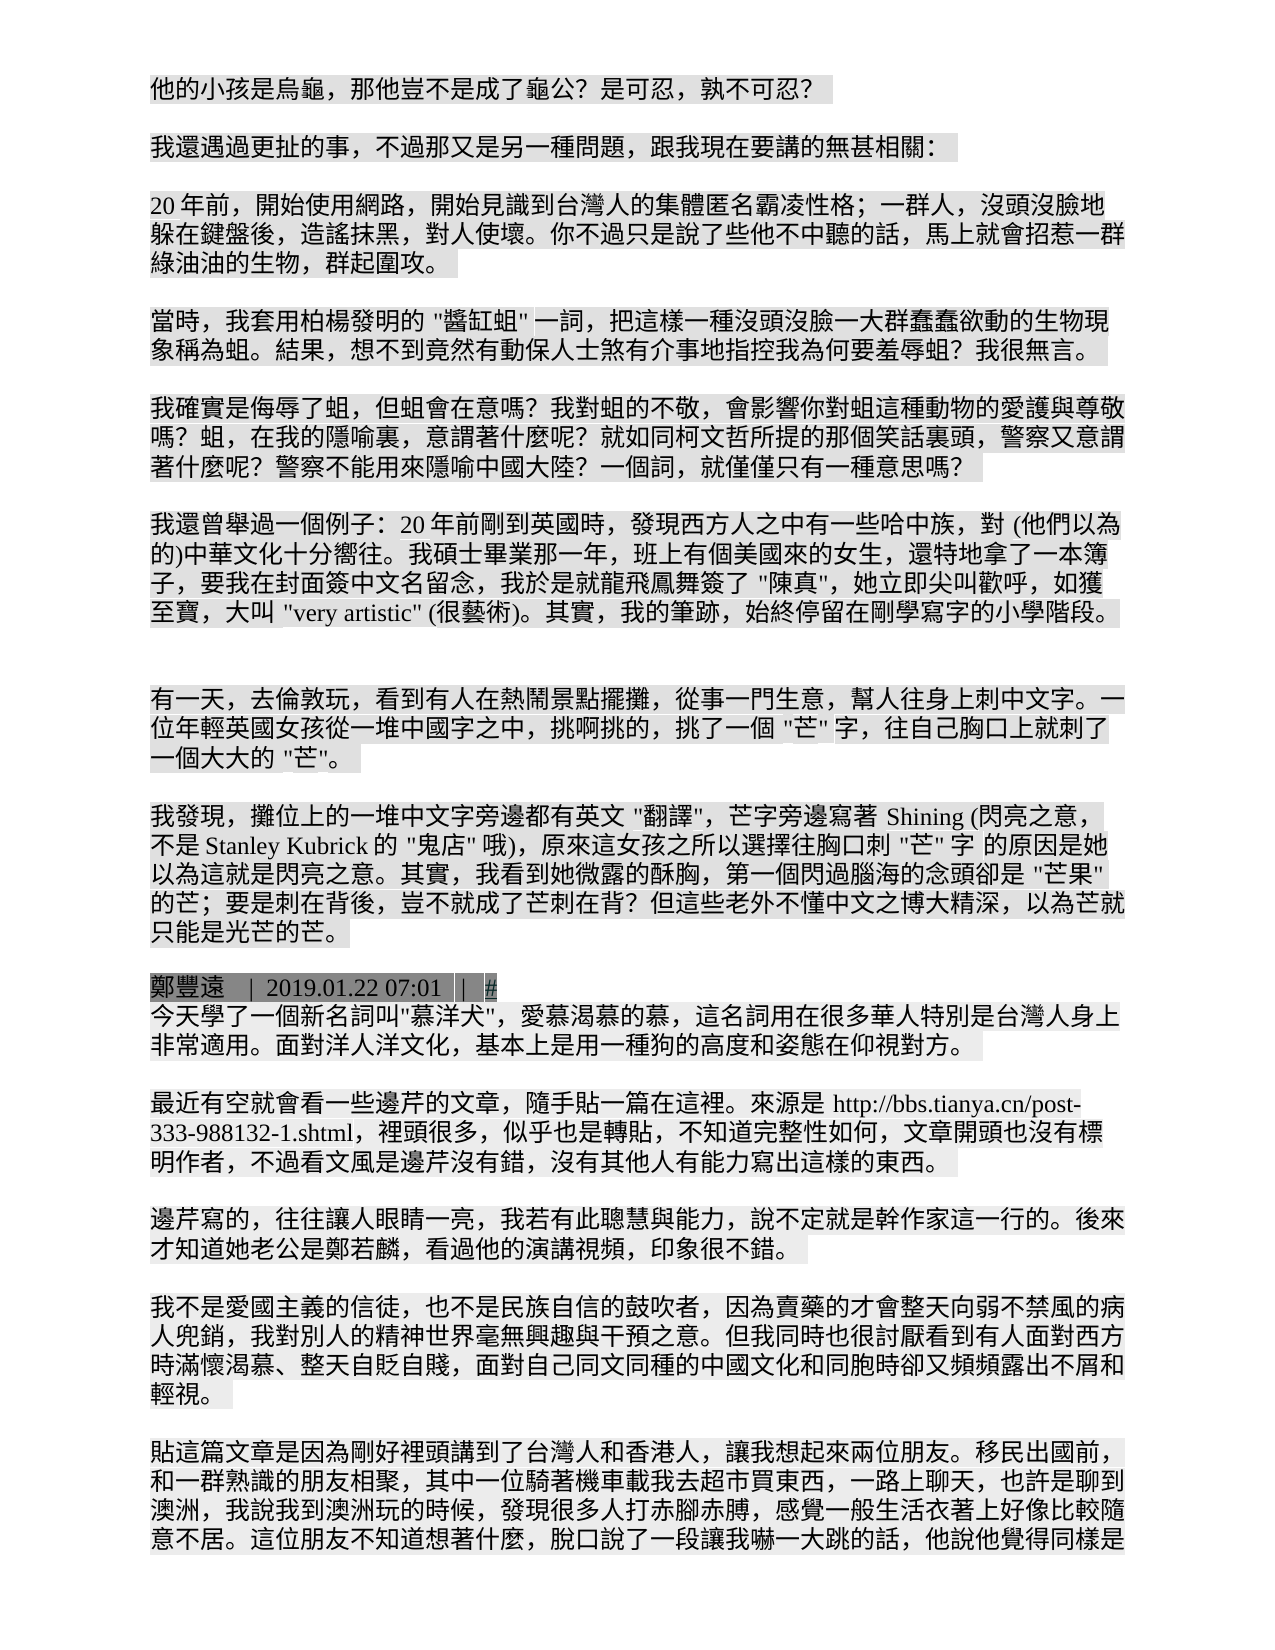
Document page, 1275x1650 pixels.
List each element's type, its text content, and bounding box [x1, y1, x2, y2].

text 他的小孩是烏龜，那他豈不是成了龜公？是可忍，孰不可忍？ 我還遇過更扯的事，不過那又是另一種問題，跟我現在要講的無甚相關： 20年前，開始使用網路，開始見識到台灣人的集體匿名霸凌性格；一群人，沒頭沒臉地躲在鍵盤後，造謠抹黑，對人使壞。你不過只是說了些他不中聽的話，馬上就會招惹一群綠油油的生物，群起圍攻。 當時，我套用柏楊發明的 "醬缸蛆" 一詞，把這樣一種沒頭沒臉一大群蠢蠢欲動的生物現象稱為蛆。結果，想不到竟然有動保人士煞有介事地指控我為何要羞辱蛆？我很無言。 我確實是侮辱了蛆，但蛆會在意嗎？我對蛆的不敬，會影響你對蛆這種動物的愛護與尊敬嗎？蛆，在我的隱喻裏，意謂著什麼呢？就如同柯文哲所提的那個笑話裏頭，警察又意謂著什麼呢？警察不能用來隱喻中國大陸？一個詞，就僅僅只有一種意思嗎？ 我還曾舉過一個例子：20年前剛到英國時，發現西方人之中有一些哈中族，對 (他們以為的)中華文化十分嚮往。我碩士畢業那一年，班上有個美國來的女生，還特地拿了一本簿子，要我在封面簽中文名留念，我於是就龍飛鳳舞簽了 "陳真"，她立即尖叫歡呼，如獲至寶，大叫 "very artistic" (很藝術)。其實，我的筆跡，始終停留在剛學寫字的小學階段。 有一天，去倫敦玩，看到有人在熱鬧景點擺攤，從事一門生意，幫人往身上刺中文字。一位年輕英國女孩從一堆中國字之中，挑啊挑的，挑了一個 "芒" 字，往自己胸口上就刺了一個大大的 "芒"。 我發現，攤位上的一堆中文字旁邊都有英文 "翻譯"，芒字旁邊寫著 Shining (閃亮之意，不是Stanley Kubrick的 "鬼店" 哦)，原來這女孩之所以選擇往胸口刺 "芒" 字 的原因是她以為這就是閃亮之意。其實，我看到她微露的酥胸，第一個閃過腦海的念頭卻是 "芒果" 的芒；要是刺在背後，豈不就成了芒刺在背？但這些老外不懂中文之博大精深，以為芒就只能是光芒的芒。 [150, 75, 1125, 948]
text 今天學了一個新名詞叫"慕洋犬"，愛慕渴慕的慕，這名詞用在很多華人特別是台灣人身上非常適用。面對洋人洋文化，基本上是用一種狗的高度和姿態在仰視對方。 最近有空就會看一些邊芹的文章，隨手貼一篇在這裡。來源是 http://bbs.tianya.cn/post-333-988132-1.shtml，裡頭很多，似乎也是轉貼，不知道完整性如何，文章開頭也沒有標明作者，不過看文風是邊芹沒有錯，沒有其他人有能力寫出這樣的東西。 邊芹寫的，往往讓人眼睛一亮，我若有此聰慧與能力，說不定就是幹作家這一行的。後來才知道她老公是鄭若麟，看過他的演講視頻，印象很不錯。 我不是愛國主義的信徒，也不是民族自信的鼓吹者，因為賣藥的才會整天向弱不禁風的病人兜銷，我對別人的精神世界毫無興趣與干預之意。但我同時也很討厭看到有人面對西方時滿懷渴慕、整天自貶自賤，面對自己同文同種的中國文化和同胞時卻又頻頻露出不屑和輕視。 貼這篇文章是因為剛好裡頭講到了台灣人和香港人，讓我想起來兩位朋友。移民出國前，和一群熟識的朋友相聚，其中一位騎著機車載我去超市買東西，一路上聊天，也許是聊到澳洲，我說我到澳洲玩的時候，發現很多人打赤腳赤膊，感覺一般生活衣著上好像比較隨意不居。這位朋友不知道想著什麼，脫口說了一段讓我嚇一大跳的話，他說他覺得同樣是穿著邋遢，一個人如果是東南亞或華人，給人感覺就很髒很噁心，但如果是白人，不知道為什麼就感覺很高貴很瀟灑。我當時坐在後座聽了有點天旋地轉的感覺，差點沒從機車上掉下來，一下子完全不知道該怎麼搭腔。我這朋友可不是無知單純的鄉民，而是遊歷過世界各國，懂得兩種外語的人。我當時馬上陷入了一種無奈和痛苦，那時心裡想的是，原來這樣一個多年的朋友竟然是個”種族主義者”，我應該痛罵他一頓呢? 還是應該和他絕交呢? 接下來兩年，我心裡一直對他懷著這樣的痛苦的感覺，只是他並不曉得。後來這感覺淡了，並不是我釋懷了，而是我才慢慢發現，他並沒有特別壞，也不是一個特例。應該說放眼望去有多少人不是這樣呢? 他只是很老實不設防地把心裡話說出來罷了。 來澳後認識了不少人，其中一對朋友，男的韓國人，女的香港人，初次見面，大家當然都講英文，我憑藉著自己對語言的感覺，很快發現女方似乎不是英文母語，但很有意把英文講得字正腔圓。把話講好固然很重要，但我從她身上感覺到一種宣示意味 (因為多數中國同胞第一次見面都會用中文問候幾句，即便有旁人在)。後來男的去上廁所，我就故意問她那妳講中文嗎? 她有點不耐煩地用英文回答說講啊，說家裡講廣東話，普通話也懂，但她很不喜歡講，因為”覺得中國人講話很吵很討厭” (奇怪我只是問她講不講中文而已，又沒問她對中國或中國人的看法，她自己就馬上延伸出了這個極其強烈的宣告)。 我和這對朋友認識了兩年了，至今仍然沒有成功和她講上一句中文。 說這些沒有低貶任何人的意思，更非對朋友不滿，因為如果要用思想的品質來作為交友標準，那一個人恐怕就得孤獨一生了。 阿遠 ----------------------------------------------------- 一條精神軌道上的模仿和接力——兼論“中國人缺什麼”（下） 在彼此陌路人的現代社會，遵守公共行為規則是讓這個無情世界尚能忍受的底線，要做到這一點須克制小小的自私自利，自我意識強的人擅於遮掩，弱的人不加掩飾，因為自我意識與本能自利不是一回事，而是意識到自我與所處環境的關係，也就是說自我意識與屬性意識是連在一起的，否則只是本能的自利。 而傳統社會是不培養人的自我意識的，它靠束縛個體的欲望抑制本能的自利。自我意識是現代自由觀念的產物，有點像給你開一扇窗戶，同時門必須反鎖。沒有自我意識無真正意義上的自由，或者說那種“自由”不過是低等的自私自利。自我意識是自由的頭道菜，沒有這份舌尖，自由的筵席是無福消受的。 傳統社會不強化自我意識，是因為那玩藝一產生，人的本真就消失了。這種東西必須在西方長期生活才能看清，現代人的自我意識是以本真換取的，並不是免費的。已經獲取現代人集體優越感的社會，是以鄙夷本真為起點的，時常將本真當作愚昧像潑髒水一樣連同裡面的嬰兒一起扔掉。早在十九世紀末，已經過渡到陌路人社會的西方人，帶著他們已被馴化出的集體優越感，來到未經馴化的“東方”，在蔑視一舉一動都與他們不同、尤其缺乏自我意識的土著之時，也意識到對方身上的本真自己是完全、永遠地失去了。 記得數年前我偶然落到法國電視臺的一個娛樂節目上，因為涉及中國就看下去了。節目叫《北京快車》，就是挑幾對法國中青年男女，把他們空降到一個陌生國度，讓他們身上分文不帶，辦一件事或完成一段旅程。節目的目的一是看法國人到什麼都不懂（包括語言）的他世界怎麼應對困難（沒錢更加劇了生存困境），二是看這個陌生國度的人對需要幫助又不能付錢的外國人什麼態度（在法國，類似思路的電視節目不少，特別喜歡享受“東方”的大度）。他們在中國大陸跑了不少地方，有現代化的城市也有貧困的鄉村，無論在北京還是在僻塞的鄉鎮，他們不花一分錢找吃、住、行都遇到了願意相助的人，未有一次餓肚子或露宿星空，儘管相遇的中國人很少對陌生人面帶微笑（未經私行為與公共行為分離的馴化，而非本質惡劣）。尤其在窮鄉僻壤，窮得掉渣的一群人真相信他們身上分文沒有（其實他們身上備了以應萬一的錢），每人拿出自己身上的所有，湊了一筆錢給他們。而他們不但繼續裝作沒錢，還對這群中國土人不懂得給他人留有私秘空間、圍觀和跟著他們感到厭煩。這個節目的下一集到了香港，土人的毛病全都沒有了，土人的好處也就沒有了，沒有人圍觀更沒有跟著他們，根本就沒人理他們，吃、住、行免費是找不到的，唯一請他們吃了頓飯的還是位來自大陸的商人（我從口音聽出來），夜晚他們只能露宿街頭。 吃透了西方社會的風度禮節外殼及薄情寡義內核的人，再回頭看那個還存有一些本真的“東方”社會，會對那些因缺乏自我意識而隨時隨地露出小我的人群抱有一份寬容，並且也知道改掉這些毛病取而代之的將是什麼，並不是從理想到理想的。幾個月前我在國內某機場排隊辦登機手續，隊伍長長的，但視窗多，辦得不算慢，排的人秩序井然。這時我看到一個鄉下老人大包小件地從隊伍邊上走過，旁若無人直奔隊頭。我一把拉住他，告訴他人人都在排隊，從邊上走到前面是不行的。我從他不好意思的憨笑及馬上退後看，他這時才明白排進這個陌生人的隊伍是必須遵守的規則。現在經常在公共場合一遇不順大鬧特鬧的人，並非這些尚浸在傳統社會的所謂土人，而是滿腦子“權利”浮藻的城市大小暴發戶，屬於沒有自我意識消化不了自由的殘障兒。 我後來在候機廳又碰到一個農人旅行團，像是集體去什麼地方玩，他們在相對安靜的候機廳裡紮堆打牌，就像在自己家裡玩一樣，毫不掩飾地大聲說笑。我上前提醒他們這是公共場所，他們沒有不高興，馬上就放低聲音了，但過了一會又忘了。我從這些尚未走出傳統社會的農人身上並未看到絕對的自私自利及不可救藥，而是未經馴化。 我發覺這兩件事有一個共同特點，就是當事人均憑本能和習慣理解和處理自我與外部世界的關係，不懂現代社會在所有連通的外表下自我與外界是隔絕的，因為不懂這層隔絕，也就不明白彼此隔絕的個體靠什麼東西維繫在一起，這時的“一起”就是公共場合的統一規範。認識到這一點，你再審視西人便會發覺他們在外的一舉一動、一顰一笑都是把握分寸的，連瀟灑無羈都由內心導演，無意識的任性要遠遠少於“東方”人，所有的努力都意在保持隔絕。他們自己社會有這種保險暗鎖，再在“禁閉室”裡噴灑自由香精裝點，卻把香精推銷給毫無保險暗鎖的“東方”，讓香一熏便陷入亂世的人們自賤到底。 傳統社會的本真除了來自自我意識弱，還緣於人並不需要具備兩套行為：私行為與公共行為，那時一個人一生行為都不必在陌生世界中完成，時常生命平方不超出數公里。將私行為與公共行為截然分開，是工業化、城市化、市民化的結果，需要一兩代以上的市民生活，更需要意識到這一點的上層建築有意馴化。 讀到這裡，我們已明白中國文人們豔羨了上百年、並痛恨自己貧而莫有的東西實際是什麼，並大致知道了獲取的路徑，下面我們就來看看這兩個西學寶典裡的真傳，除了為現代自由社會奠基，還有另一面，在早有宗教排他傳統的西方，統治集團利用被悉心強化了的自我意識和集體優越感兩百年來對他文明實施了致命打擊。 集體優越感對內是個好東西對外則未必，長居西方的“東方”人初嘗風度禮節外殼後，漸漸地會嘗到其苦澀的內核，即集體優越感與對外的狹窄性和攻擊性時常成正比，可謂水漲船高。嘗透的人甚至會出現逆反心理，覺得與其受這種轉著彎的壞，還不如與直接壞的人在一起，不但壞的程度不一樣，受創的程度也小。如果說自我意識是現代“個體自由”社會必不可少的內在平衡，當它凝縮成集體優越感對外則成了一把利刀，在沒有深厚文化傳統的西方（因宗教信仰造成歷史的斷代），經營集體優越感除了用維護公共行為標準這一隻腳，還靠製造認同和排斥、確立外部對立面這另一隻腳。這種優越感有別于自古先進文明對後進文明的天然優越感，它不是保守型的而是進攻型的，是專門針對對立面設計的一條踩踏的精神軌道，是與征服世界相輔相成的導演世界的一部分。這條軌道隨著征服的腳步一直鋪進異文明的心臟，在幾乎所有沒有相應集體優越感自衛的地方引發了逆向種族主義。百多年來中國的“西化精英”均逃不掉這條精神軌道，因為這是進入另一個世界的門檻，不知不覺中甚至在潛意識裡就被引上去了，日本人擠進統治者“俱樂部”先作打手也是這條精神軌道的牽引。 這把利刀將世界一分為二，一邊是“野蠻的”，一邊是“文明的”，如果說工業化的領先與軍力的強大還不足以折斷一個被打敗的文明的精神脊樑，這場史無前例的切割將失敗者徹底打翻在地，在每一個文明的身體上都挖了一個幾乎永遠合不上的大缺口。一百多年來，是中國上層建築近乎一致地接受華夏文明的道德卑賤，致使這個文明一步步土崩瓦解，而接受的一大部分理由，並不是軍事與工業的落後，而是來自這個致命缺口。因為在西方集體優越感的心理攻勢下，我們在潛意識裡接受了深及根本的自我否定。這是一種沒有回歸路的自我否定，這條慣性的精神軌道在人們無知無覺中輸入了正面和負面思維，在這一思維分水嶺的主導下，客觀理性自動放棄了自衛，世間罕見的逆向偏見成為習慣性的思維導向，左右著人們對自身及對外界的判斷能力，顛倒著人們的視野。 關鍵是人們對這種心理攻勢毫不覺察，更不知導演輿論的手是有預謀和有組織的，被放在這個手術臺上的“東方”不但遭受軍事佔領、經濟割據而且在無意識中遭受心理裂變。西方統治集團暗中運用“移除集體優越感”（一些傳統文化深厚的文明天然具有的）和“營造集體優越感”（製造認同和排斥）分裂他人版圖，在世界範圍內經營優越感和卑賤感以便導演世界，為征服鋪路。而這需時漫長的心理策劃多為被征服者所不察。香港公民對大陸人的嫌棄（所謂香港認同），臺灣人稱自己中國人的心理障礙，看起來是自發的，實為這條精神軌道的捕獲。“集團”幹這一手老到了，靠心理操縱可以讓某地人將卑賤當成尊貴，表面看是嫌棄對立面沒有自己已經學到的禮數（標準統一的公共行為），其實是界之意識在作怪。 前不久我看到一部加拿大電視臺的旅遊紀錄片，這類片子在西方一般都有一種程式，我稱之“分裂程式”，專用于“敵對國”，只要是他們視為對手的國度，哪怕是遊山玩水，也事先套上這個框架。因此這部片子事先就有導向，即必須將香港與大陸分開，一如這套旅遊紀錄片的上集走訪加拿大華人聚集的溫哥華，談到華人美食，挑出一家記者眼裡最好的中餐館，猜猜大廚是何方人士？一個日法混血兒。這個頭銜是不能落到純粹中國人頭上的，尤其是大陸人，除非是暗中投靠或公開反華的大陸人。只要弄明白我說的這種“分裂程式”，對他們走到哪兒會怎麼做基本上就能看清話語下面的套路。 果然一到香港，記者先邀來一個引路人：英國路透社駐港記者。我們從這一套製造話語的技巧會發現，牢控話語權是從嚴把解釋權開始的，來香港旅遊找一個指導，不找香港人，解釋香港的權力還得在英國人手裡。他們對中國大陸的報導就更是如此了，無論什麼領域，哪怕是純技術領域，比如考古，最終的解釋權也不會交給中國專家。我新近在法國電視五台看到一部講中國古文明的電視紀錄片，憑良心說已經非常正面了（只是鏡頭一回到當代中國老是對準又窮又髒的角落），以前從沒看過類似的，想必是為了解答很多法國人對中國“突然發跡”的疑惑，因為在長年欺瞞下，中國可是貧窮落後集大成者，怎麼變成有錢主兒了?所以這部片子的宗旨是承認中國古文明還是發達的。但是講中國商、周、秦，中國專家只對某些具體考古細節有解釋權，總體解釋權不是交由日本人就轉由法國人。給人最後的印象是你們雖然古文明不同凡響，但你們就像如今的埃及人或已經消失的瑪雅人一樣，對埃及和瑪雅古文明的研究、解釋還得靠我們西方人。這種獨斷中國人一般都看不到，因為很有技巧，然而卻是“獨”到根上、“霸”到極點的，西方的自由多由這類“獨與霸”掌控框架。獨斷解釋權，是西式獨裁非常巧妙的掩蔽所，此一保證核心權力的方法有點像以公共行為標準掩藏和保護私行為，民主形式和言論自由則類似公共行為規則，人人儘量遵守，但並不觸及核心權力，前者的寬容、開放、分享、透明、相對和理性絲毫不影響後者的狹隘、封閉、獨霸、隱匿、絕對和非理性。西人本性的這種極端兩重性幾乎完整地延伸到其體制內，也是我們與西方交手兩百年，始終被蒙在鼓裡的，以致看人把只據個體表面的公共行為視為全部，看社會也見外不見裡，甚至根本不知裡的存在。當然這種裡外雙層統治模式並不是哪裡都能行得通的，須有百姓自覺向強權解釋權靠攏的歷史傳統和社會基礎。 話說回來，那個被賦予解釋權大任的英國記者果然配合默契，馬上按“分裂程式”為紀錄片定好框架，還把自己的香港女友帶來從旁佐證。香港女人一露面見加拿大記者仍稱她中國人，頗為不悅地特意強調自己是香港人不是中國人。她大概不知道這正是西人眼裡自我意識薄弱的表現，人家張口閉口香港人是為了對中國下刀子，骨子裡不會把你看成中國人之外的人（九七拒給香港人英國護照就是明證）。蓄意營造香港人的集體優越感（相對於中國大陸），可是深藏禍心的，一如同樣在做的對臺灣人、藏人、蒙人（日本人投資的那部有關成吉思汗的電影獲奧斯卡最佳外語片提名是在謀略之內的，可不是搞什麼藝術，而且各個環節，哪怕是跨國的，都是配合好的）集體優越感的經營，西方各類“國際”傳媒及文化機構不惜人力物力正做著經久不息的接力。若不採取相應辦法阻止這場蓄謀已久、從未停息、不達目的不甘休的心理割據戰爭，敗是遲早的事。 為了讓自己的卑賤行為具有道德理由，這位香港女人開始比他的英國情人走得還遠地數落起大陸的不是，無非是食品“有毒”（特別強調香港的食品健康，好象香港的農副產品不是由大陸供應）、空氣“有毒”（好象大陸與香港不是連山帶水）、產品造假（忘了香港是一大源頭）之類已變成“副歌”的那檔子事。 越是深嵌中國人弱點的“精英”（自我意識弱），越是與審視物件（對內對外）拉不開距離，視野才如此狹窄，觀點也才如此激越。上述那個自以為已加入西人行列的香港女人，學“自我意識”也只學到踩踏自己人的水準，並未真正學到西人的自我意識，那種自我意識是以個體與群體的紐帶為思維軌道的，怎會在外人面前如此貶損自己人？ 在這般暗地進攻下，自身強化自我意識與集體優越感就成了與軍事自衛同等重要的自衛和自強武器。兩個世紀的動盪和亂世（外部強權主導或旁引的外抑內耗），這個國家不但身體被抽空，精神也被吸食殆盡，一流思想家被邊緣化，上層建築變成三、四流模仿者的盛宴，加上資本化本身就是要打掉一個文明的精神龍頭，三十年計劃生育又造成優質人口銳減，致使智力弱化、精神萎糜。 傳統社會靠束縛個人欲望來建構社會群體，在私欲氾濫的現代社會若自我意識未被強化，則會出現社會混亂、物欲橫流的現象，讓本質無序的資本競爭社會顯得更加無序。中國社會就處在這個節骨眼上，傳統道德教化土崩瓦解，本來就弱的自我意識不但未被強化還隨著淪陷的傳統而流失了。沒有自我意識自律又道德淪喪的社會最可怕的還不是社會無序，而是上層建築缺乏自我意識，被自利本能吞沒，導致甄選機制倒轉，陷入惡性循環，高品質的人被淘汰，體制逐漸被無能鼠輩盤踞，責任、原則、戒律形同虛設，忠誠掃地，奸佞當道。 外部擠壓加內部蛀空，文明的解體步伐還將加快，當上層集體無意識進入民間潛意識層面，則無論審美權、道義權追回與否，皆無可挽救。 [150, 1002, 1125, 1555]
text 鄭豐遠 | 2019.01.22 07:01 | # [150, 973, 1125, 1002]
